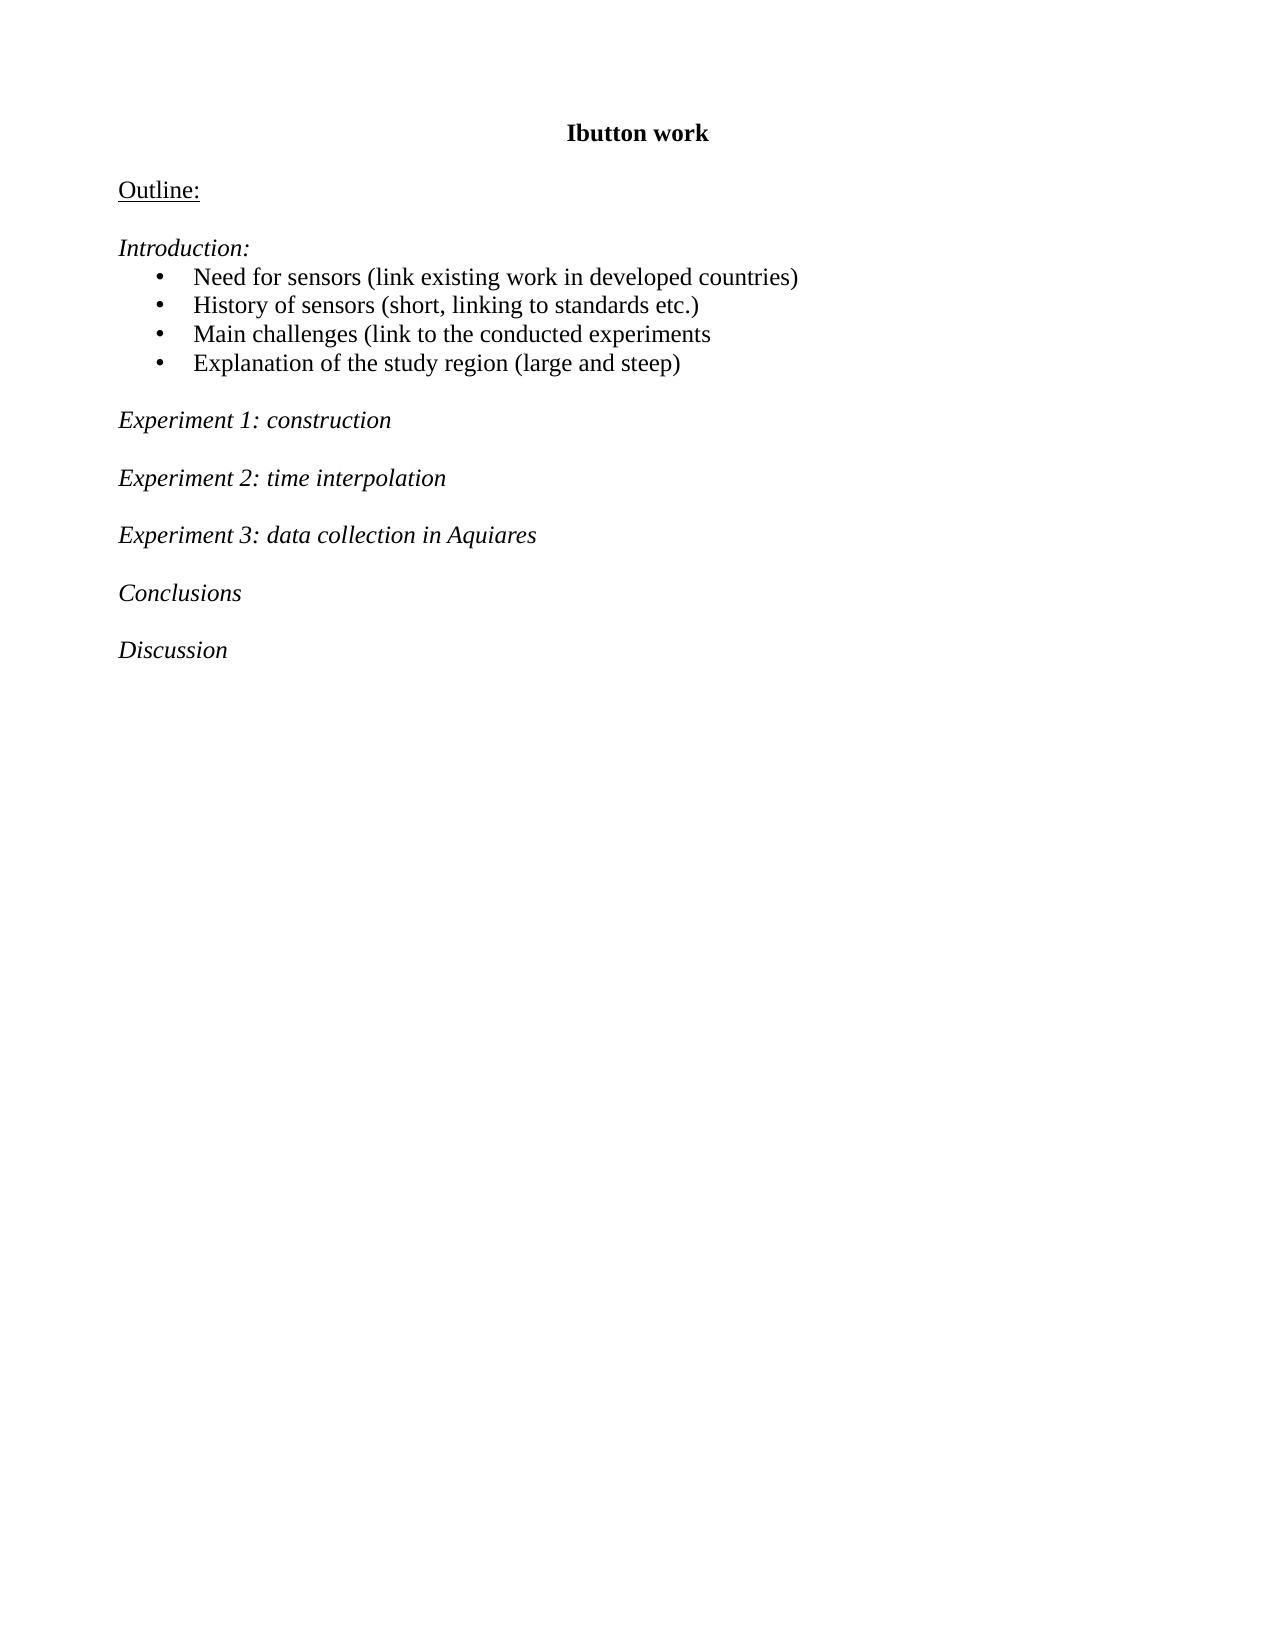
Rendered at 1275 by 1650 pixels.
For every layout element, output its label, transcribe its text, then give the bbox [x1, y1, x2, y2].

text Outline: [118, 176, 1157, 204]
text Experiment 1: construction [118, 406, 1157, 434]
list Explanation of the study region (large and steep) [156, 348, 1157, 377]
text Conclusions [118, 578, 1157, 607]
text Experiment 3: data collection in Aquiares [118, 521, 1157, 549]
text Experiment 2: time interpolation [118, 463, 1157, 492]
text Discussion [118, 636, 1157, 664]
text Ibutton work [118, 118, 1157, 147]
list Need for sensors (link existing work in developed countries) [156, 262, 1157, 291]
list History of sensors (short, linking to standards etc.) [156, 291, 1157, 319]
text Introduction: [118, 233, 1157, 262]
list Main challenges (link to the conducted experiments [156, 319, 1157, 348]
